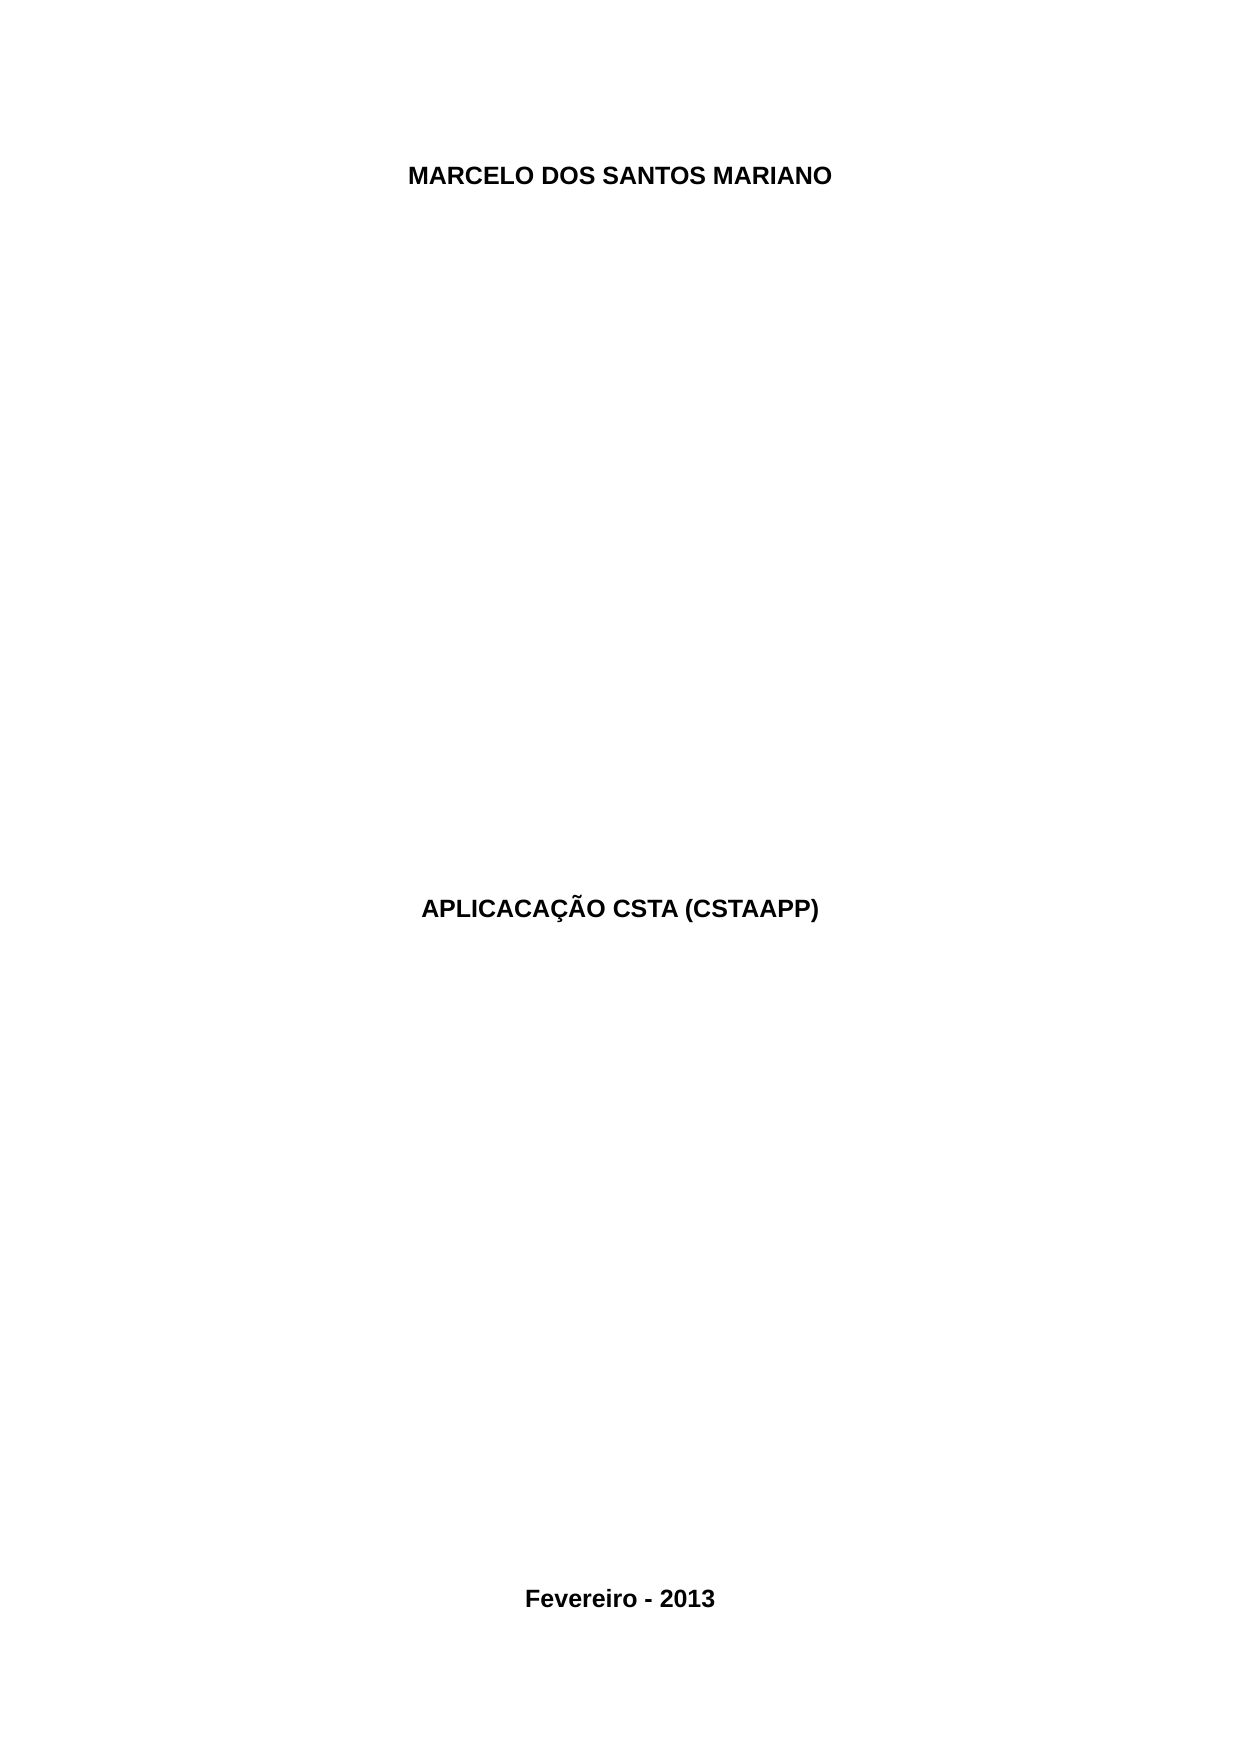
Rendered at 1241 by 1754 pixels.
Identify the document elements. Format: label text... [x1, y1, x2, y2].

text MARCELO DOS SANTOS MARIANO [118, 161, 1122, 190]
text APLICACAÇÃO CSTA (CSTAAPP) [118, 894, 1122, 923]
text Fevereiro - 2013 [118, 1584, 1122, 1613]
